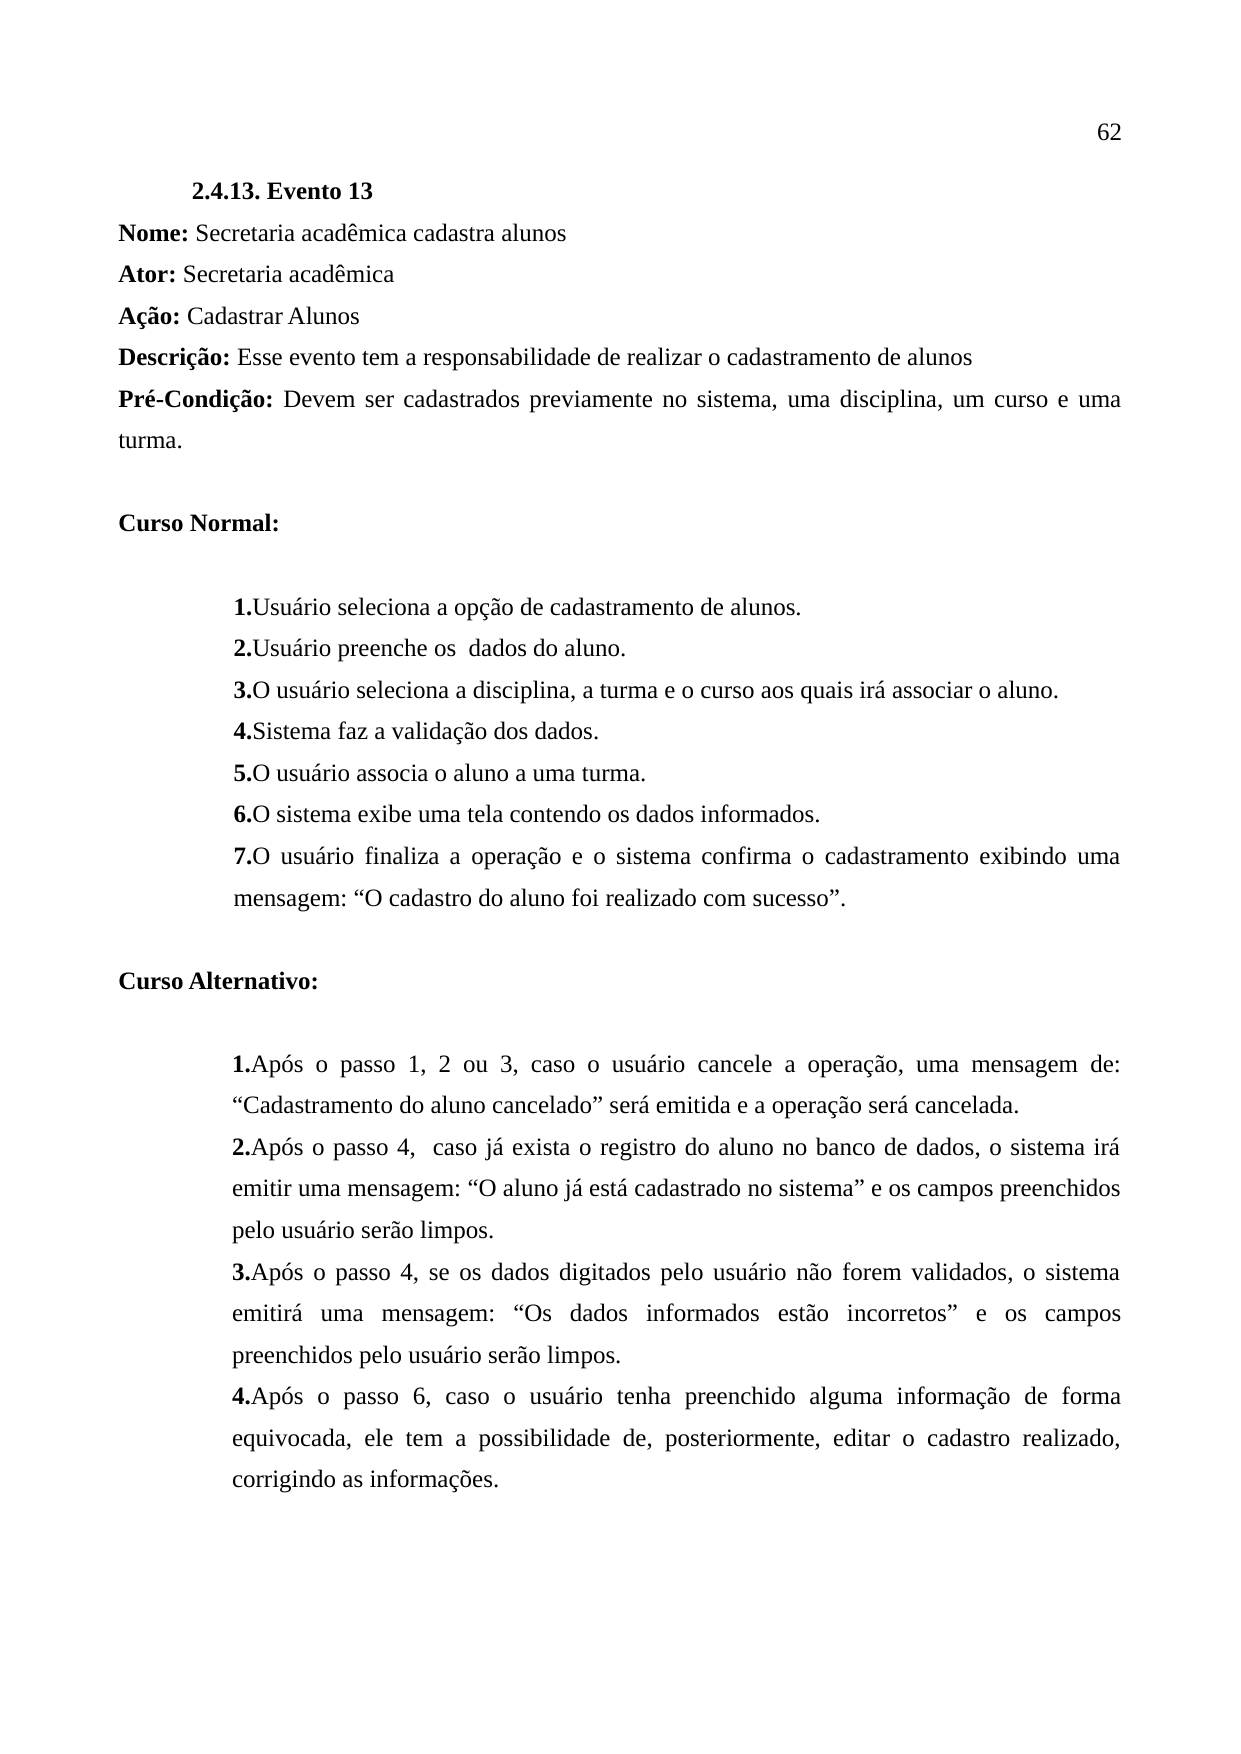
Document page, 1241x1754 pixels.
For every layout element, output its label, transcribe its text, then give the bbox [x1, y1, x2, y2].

text Curso Normal: [118, 509, 1122, 537]
text Descrição: Esse evento tem a responsabilidade de realizar o cadastramento de alunos [118, 343, 1122, 371]
list 2.Após o passo 4, caso já exista o registro do aluno no banco de dados, o sistema irá emitir uma mensagem: “O aluno já está cadastrado no sistema” e os campos preenchidos pelo usuário serão limpos. [232, 1133, 1122, 1244]
list 5.O usuário associa o aluno a uma turma. [233, 759, 1122, 787]
text Ator: Secretaria acadêmica [118, 260, 1122, 288]
list 6.O sistema exibe uma tela contendo os dados informados. [233, 801, 1122, 828]
text Ação: Cadastrar Alunos [118, 302, 1122, 329]
text Curso Alternativo: [118, 967, 1122, 994]
list 4.Sistema faz a validação dos dados. [233, 717, 1122, 745]
text Nome: Secretaria acadêmica cadastra alunos [118, 219, 1122, 246]
text Pré-Condição: Devem ser cadastrados previamente no sistema, uma disciplina, um curso e uma turma. [118, 385, 1122, 454]
list 7.O usuário finaliza a operação e o sistema confirma o cadastramento exibindo uma mensagem: “O cadastro do aluno foi realizado com sucesso”. [233, 842, 1122, 911]
list 2.Usuário preenche os dados do aluno. [233, 634, 1122, 662]
list 3.O usuário seleciona a disciplina, a turma e o curso aos quais irá associar o aluno. [233, 676, 1122, 703]
list 4.Após o passo 6, caso o usuário tenha preenchido alguma informação de forma equivocada, ele tem a possibilidade de, posteriormente, editar o cadastro realizado, corrigindo as informações. [232, 1382, 1122, 1493]
text 2.4.13. Evento 13 [118, 177, 1122, 205]
list 1.Após o passo 1, 2 ou 3, caso o usuário cancele a operação, uma mensagem de: “Cadastramento do aluno cancelado” será emitida e a operação será cancelada. [232, 1050, 1122, 1119]
list 3.Após o passo 4, se os dados digitados pelo usuário não forem validados, o sistema emitirá uma mensagem: “Os dados informados estão incorretos” e os campos preenchidos pelo usuário serão limpos. [232, 1258, 1122, 1368]
list 1.Usuário seleciona a opção de cadastramento de alunos. [233, 593, 1122, 620]
